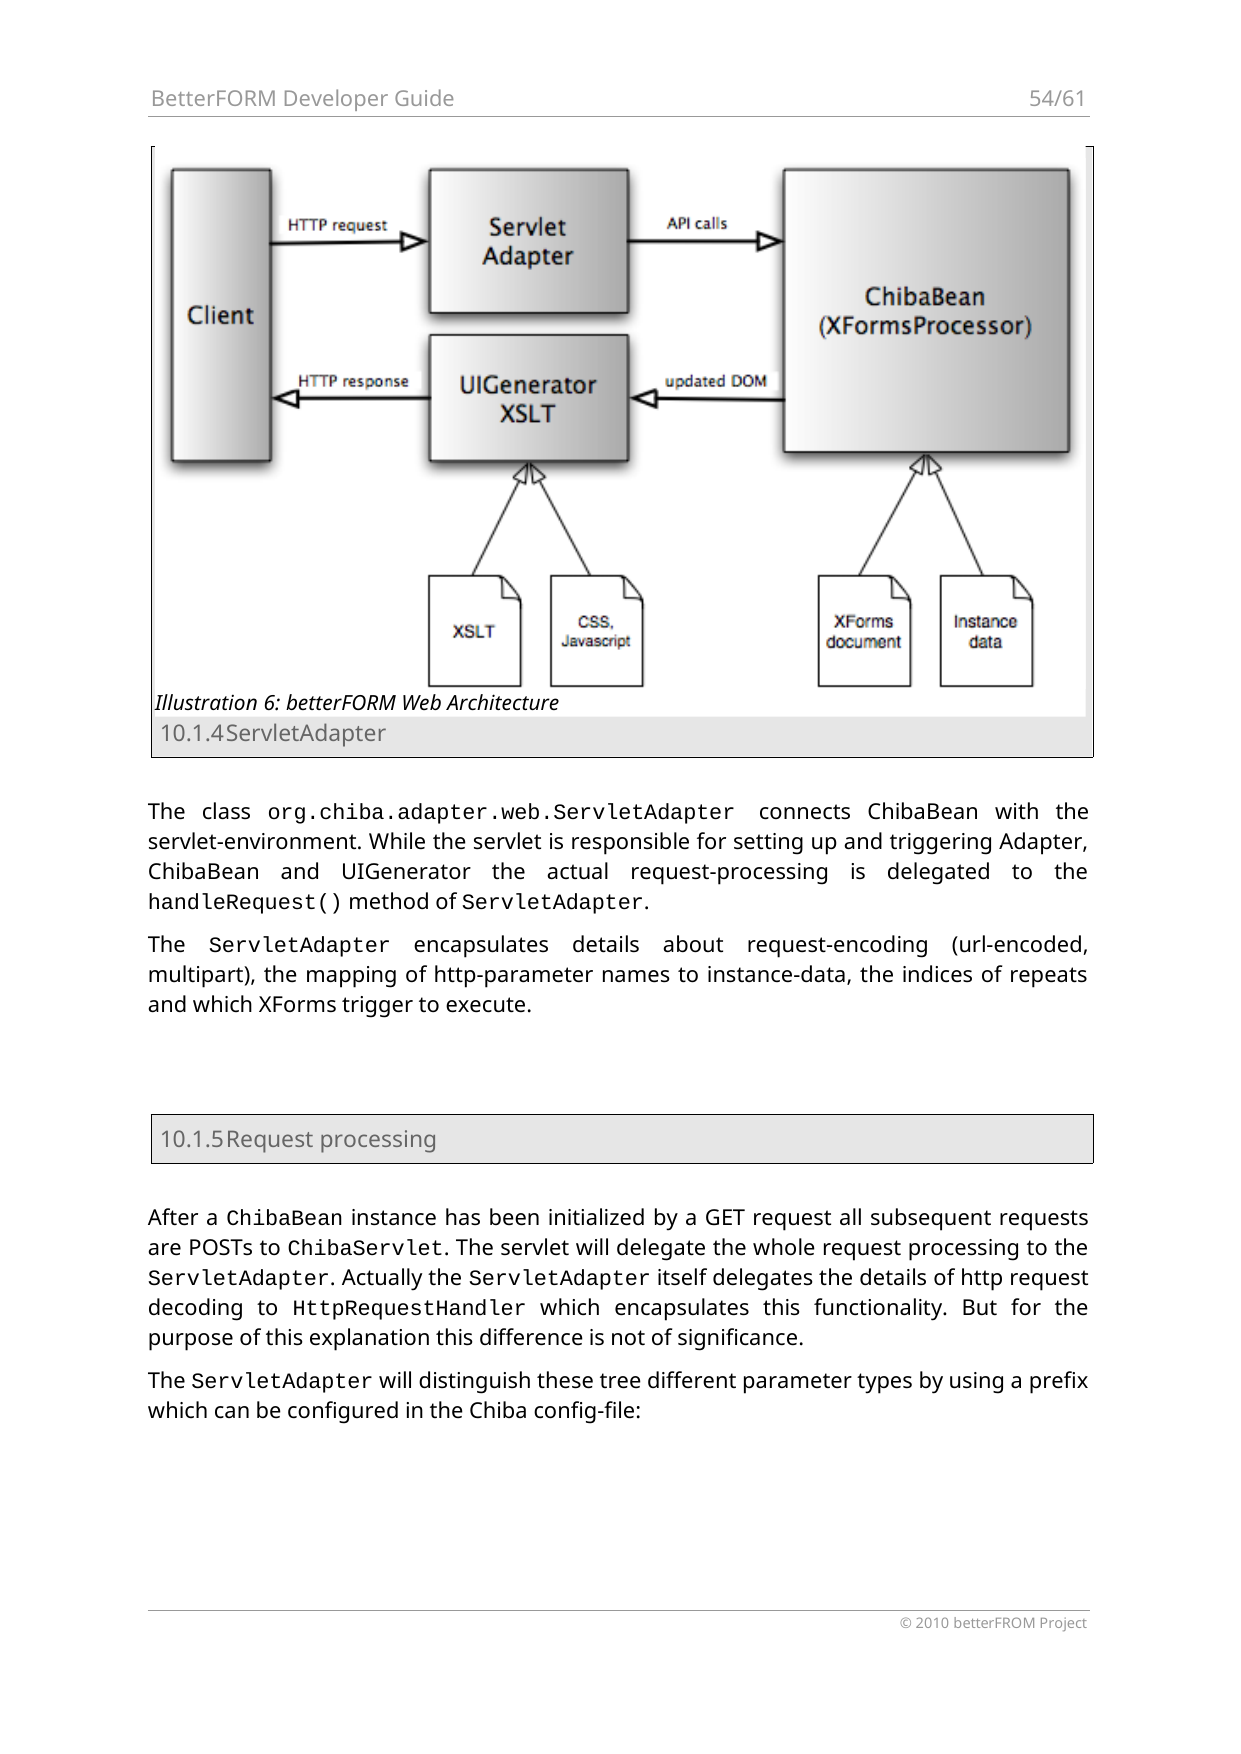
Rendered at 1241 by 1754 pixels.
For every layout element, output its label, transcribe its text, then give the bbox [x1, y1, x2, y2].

subtitle Request processing [152, 1115, 1093, 1163]
picture [154, 158, 1086, 689]
text After a ChibaBean instance has been initialized by a GET request all subsequent requests are POSTs to ChibaServlet. The servlet will delegate the whole request processing to the ServletAdapter. Actually the ServletAdapter itself delegates the details of http request decoding to HttpRequestHandler which encapsulates this functionality. But for the purpose of this explanation this difference is not of significance. [148, 1202, 1090, 1352]
text The ServletAdapter will distinguish these tree different parameter types by using a prefix which can be configured in the Chiba config-file: [148, 1364, 1090, 1424]
subtitle ServletAdapter [152, 147, 1093, 757]
text The class org.chiba.adapter.web.ServletAdapter connects ChibaBean with the servlet-environment. While the servlet is responsible for setting up and triggering Adapter, ChibaBean and UIGenerator the actual request-processing is delegated to the handleRequest() method of ServletAdapter. [148, 796, 1090, 916]
text Illustration 6: betterFORM Web Architecture [155, 689, 1083, 717]
text The ServletAdapter encapsulates details about request-encoding (url-encoded, multipart), the mapping of http-parameter names to instance-data, the indices of repeats and which XForms trigger to execute. [148, 929, 1090, 1019]
